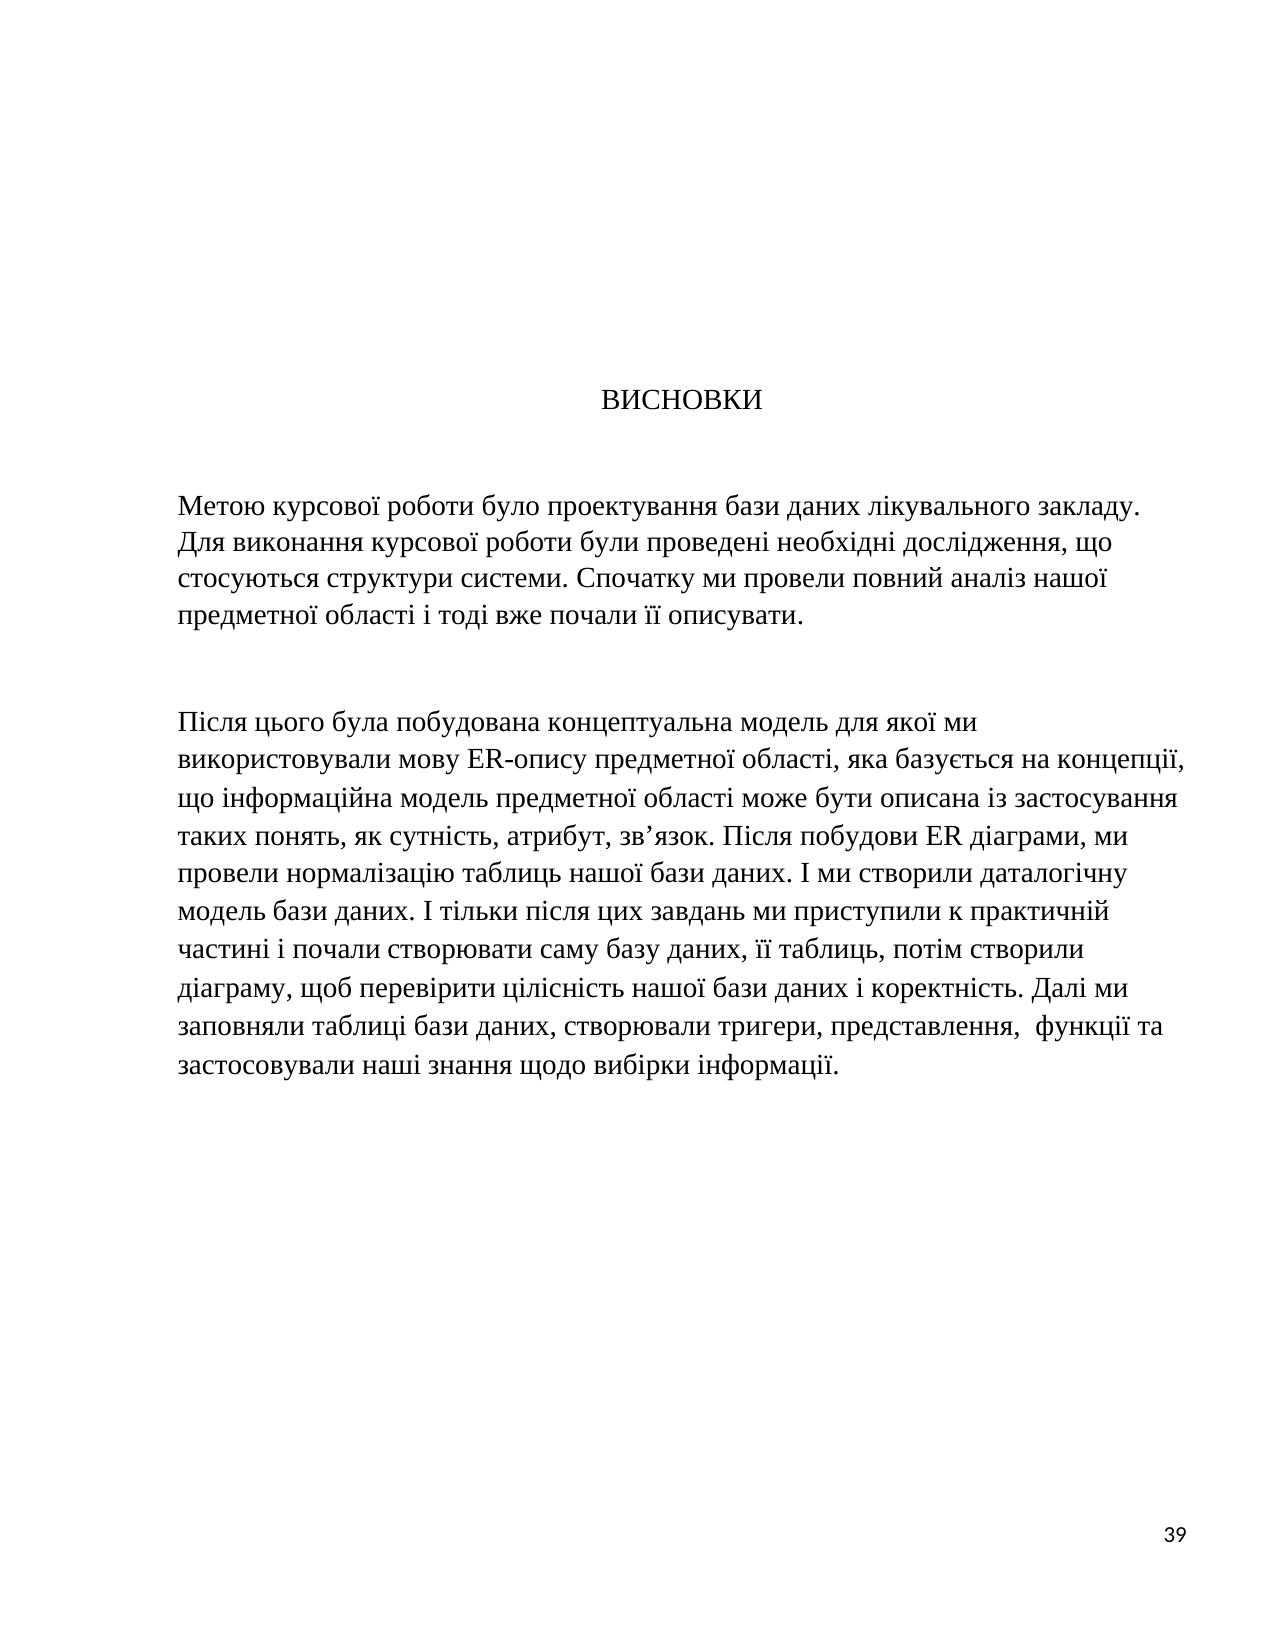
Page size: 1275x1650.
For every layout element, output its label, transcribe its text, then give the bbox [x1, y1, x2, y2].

text Після цього була побудована концептуальна модель для якої ми використовували мову ER-опису предметної області, яка базується на концепції, що інформаційна модель предметної області може бути описана із застосування таких понять, як сутність, атрибут, зв’язок. Після побудови ER діаграми, ми провели нормалізацію таблиць нашої бази даних. І ми створили даталогічну модель бази даних. І тільки після цих завдань ми приступили к практичній частині і почали створювати саму базу даних, її таблиць, потім створили діаграму, щоб перевірити цілісність нашої бази даних і коректність. Далі ми заповняли таблиці бази даних, створювали тригери, представлення, функції та застосовували наші знання щодо вибірки інформації. [177, 704, 1186, 1081]
text Метою курсової роботи було проектування бази даних лікувального закладу. Для виконання курсової роботи були проведені необхідні дослідження, що стосуються структури системи. Спочатку ми провели повний аналіз нашої предметної області і тоді вже почали її описувати. [177, 488, 1186, 632]
text ВИСНОВКИ [177, 382, 1186, 416]
